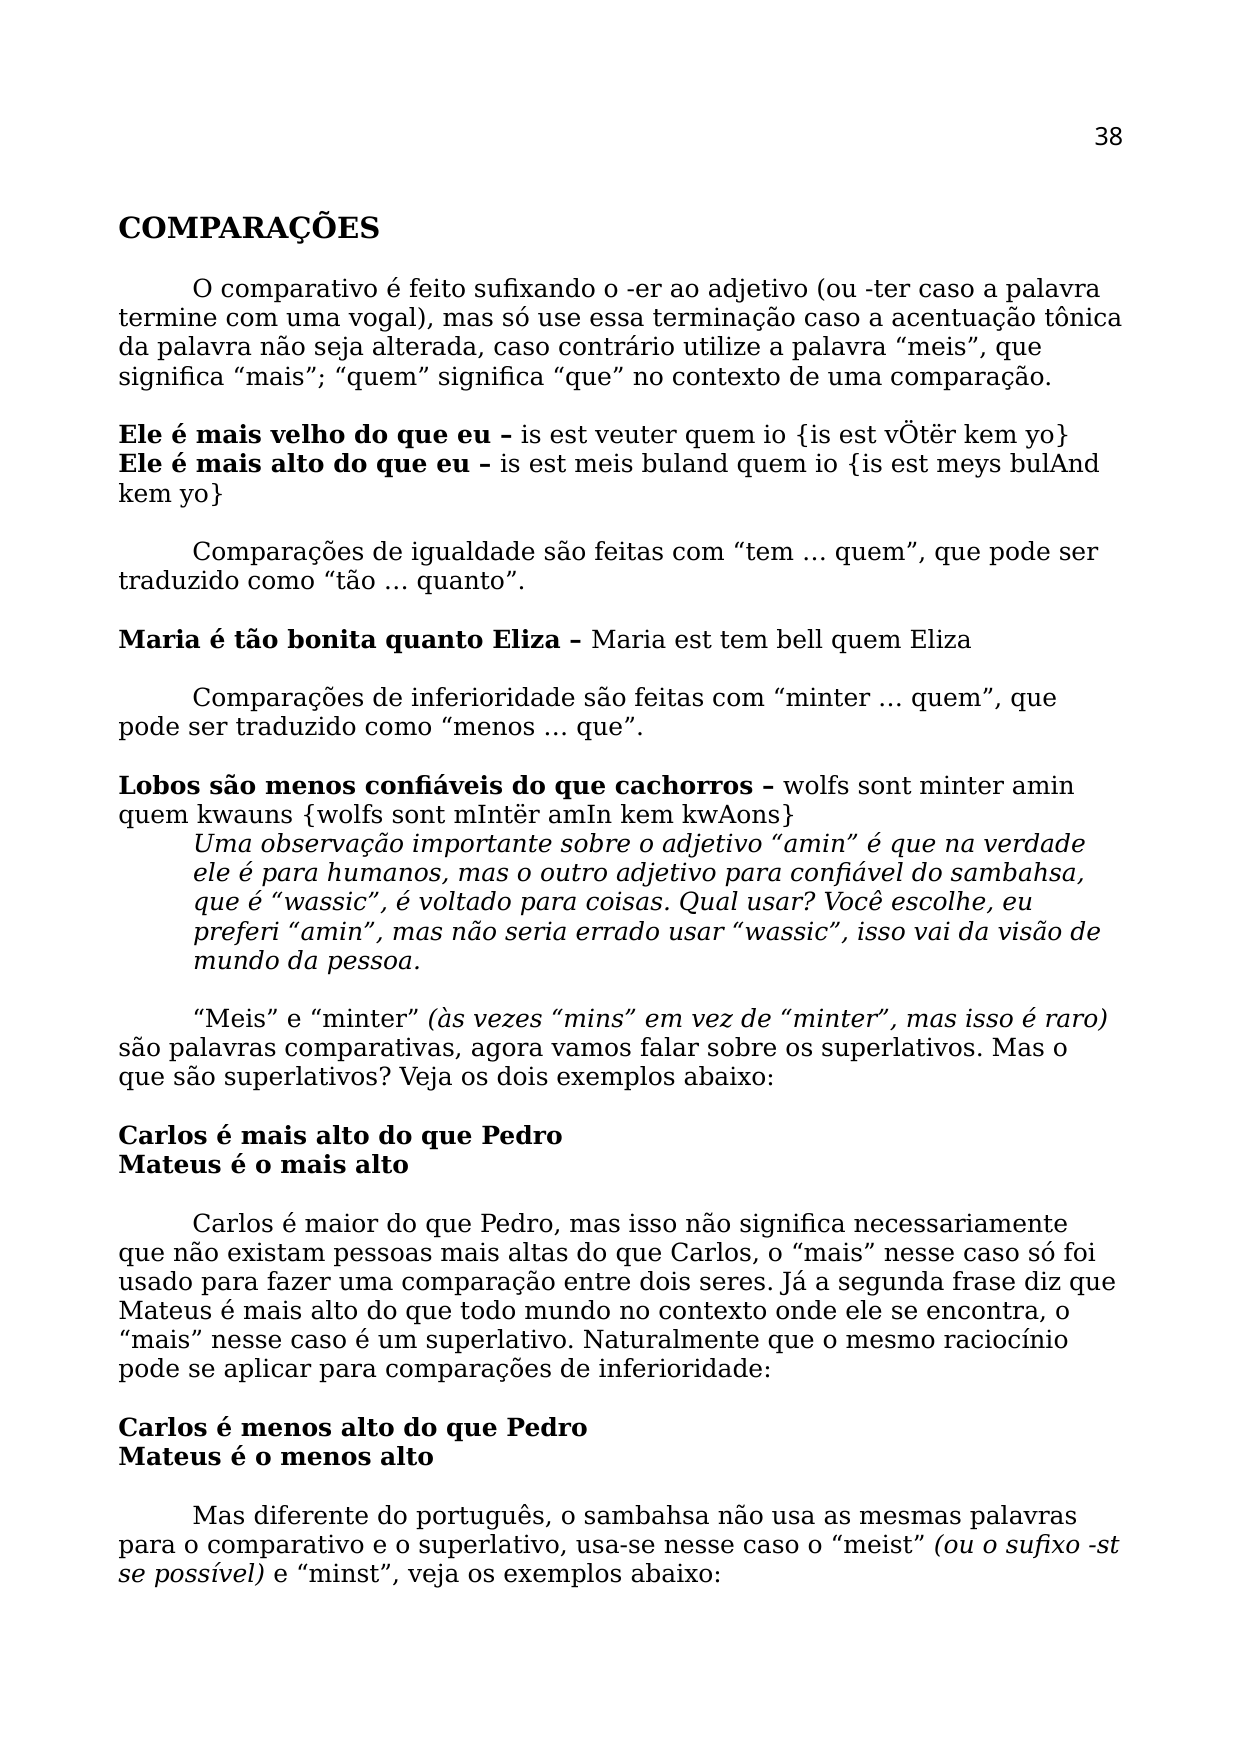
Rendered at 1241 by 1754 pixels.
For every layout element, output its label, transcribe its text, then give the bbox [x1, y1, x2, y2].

text Ele é mais alto do que eu – is est meis buland quem io {is est meys bulAnd kem yo} [118, 449, 1123, 508]
text Mateus é o mais alto [118, 1150, 1123, 1180]
text Carlos é maior do que Pedro, mas isso não significa necessariamente que não existam pessoas mais altas do que Carlos, o “mais” nesse caso só foi usado para fazer uma comparação entre dois seres. Já a segunda frase diz que Mateus é mais alto do que todo mundo no contexto onde ele se encontra, o “mais” nesse caso é um superlativo. Naturalmente que o mesmo raciocínio pode se aplicar para comparações de inferioridade: [118, 1209, 1123, 1384]
subtitle COMPARAÇÕES [118, 211, 1123, 245]
text Mas diferente do português, o sambahsa não usa as mesmas palavras para o comparativo e o superlativo, usa-se nesse caso o “meist” (ou o sufixo -st se possível) e “minst”, veja os exemplos abaixo: [118, 1501, 1123, 1588]
text Carlos é menos alto do que Pedro [118, 1413, 1123, 1442]
text Uma observação importante sobre o adjetivo “amin” é que na verdade ele é para humanos, mas o outro adjetivo para confiável do sambahsa, que é “wassic”, é voltado para coisas. Qual usar? Você escolhe, eu preferi “amin”, mas não seria errado usar “wassic”, isso vai da visão de mundo da pessoa. [193, 829, 1123, 975]
text O comparativo é feito sufixando o -er ao adjetivo (ou -ter caso a palavra termine com uma vogal), mas só use essa terminação caso a acentuação tônica da palavra não seja alterada, caso contrário utilize a palavra “meis”, que significa “mais”; “quem” significa “que” no contexto de uma comparação. [118, 274, 1123, 391]
text Carlos é mais alto do que Pedro [118, 1121, 1123, 1150]
text Mateus é o menos alto [118, 1442, 1123, 1472]
text Maria é tão bonita quanto Eliza – Maria est tem bell quem Eliza [118, 625, 1123, 654]
text Comparações de inferioridade são feitas com “minter … quem”, que pode ser traduzido como “menos … que”. [118, 683, 1123, 742]
text Ele é mais velho do que eu – is est veuter quem io {is est vÖtër kem yo} [118, 420, 1123, 449]
text Lobos são menos confiáveis do que cachorros – wolfs sont minter amin quem kwauns {wolfs sont mIntër amIn kem kwAons} [118, 771, 1123, 829]
text “Meis” e “minter” (às vezes “mins” em vez de “minter”, mas isso é raro) são palavras comparativas, agora vamos falar sobre os superlativos. Mas o que são superlativos? Veja os dois exemplos abaixo: [118, 1004, 1123, 1092]
text Comparações de igualdade são feitas com “tem … quem”, que pode ser traduzido como “tão … quanto”. [118, 537, 1123, 596]
